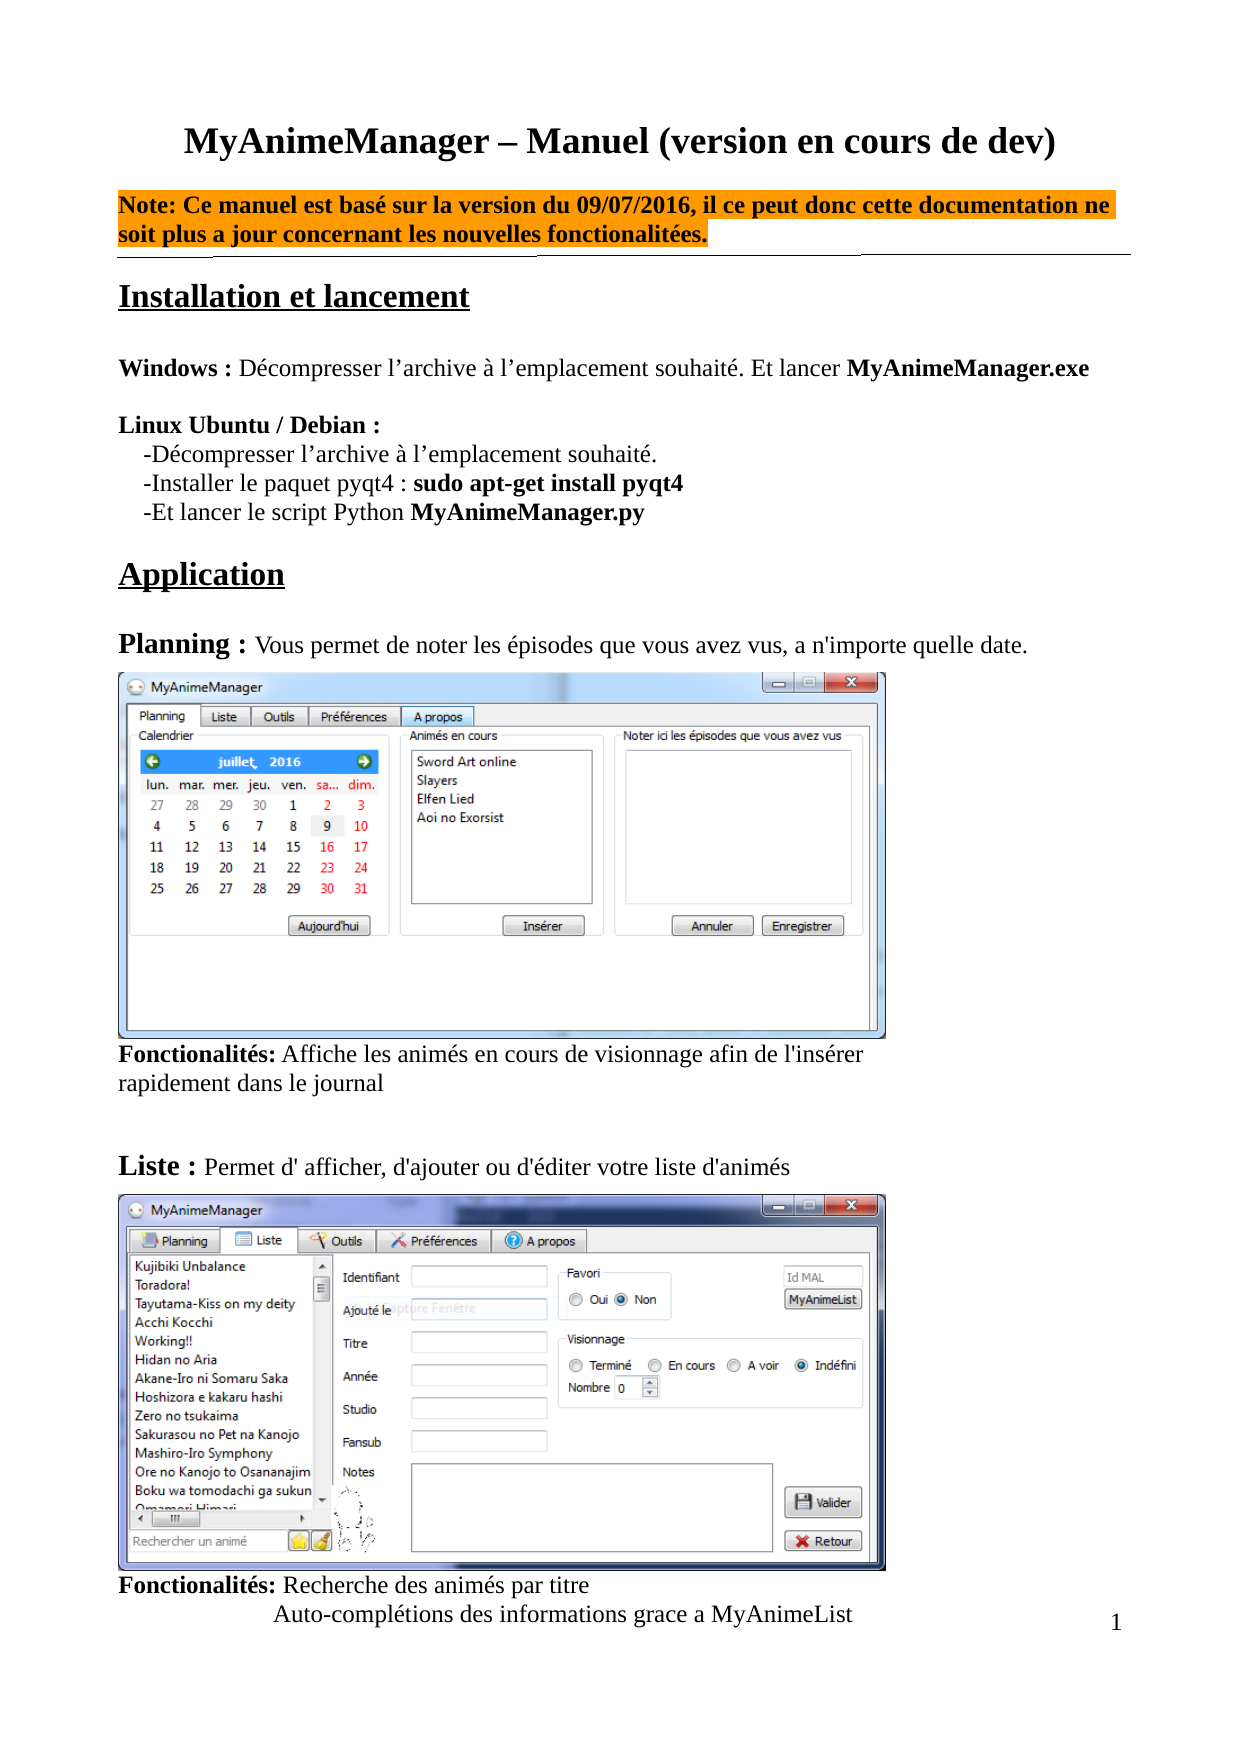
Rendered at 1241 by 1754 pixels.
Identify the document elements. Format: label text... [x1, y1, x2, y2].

text Fonctionalités: Recherche des animés par titre Auto-complétions des informations grace a MyAnimeList [118, 1571, 886, 1628]
text Installation et lancement [118, 276, 1122, 314]
text Note: Ce manuel est basé sur la version du 09/07/2016, il ce peut donc cette documentation ne soit plus a jour concernant les nouvelles fonctionalitées. [118, 190, 1122, 247]
text Application [118, 554, 1122, 592]
text -Et lancer le script Python MyAnimeManager.py [118, 497, 1122, 525]
picture [118, 1194, 886, 1571]
text -Décompresser l’archive à l’emplacement souhaité. [118, 439, 1122, 468]
text Fonctionalités: Affiche les animés en cours de visionnage afin de l'insérer rapidement dans le journal [118, 1039, 886, 1096]
text -Installer le paquet pyqt4 : sudo apt-get install pyqt4 [118, 468, 1122, 497]
text Linux Ubuntu / Debian : [118, 410, 1122, 439]
text Planning : Vous permet de noter les épisodes que vous avez vus, a n'importe quelle date. [118, 626, 1122, 659]
picture [118, 672, 886, 1039]
text MyAnimeManager – Manuel (version en cours de dev) [118, 118, 1122, 161]
text Windows : Décompresser l’archive à l’emplacement souhaité. Et lancer MyAnimeManager.exe [118, 353, 1122, 382]
text Liste : Permet d' afficher, d'ajouter ou d'éditer votre liste d'animés [118, 1148, 1122, 1182]
